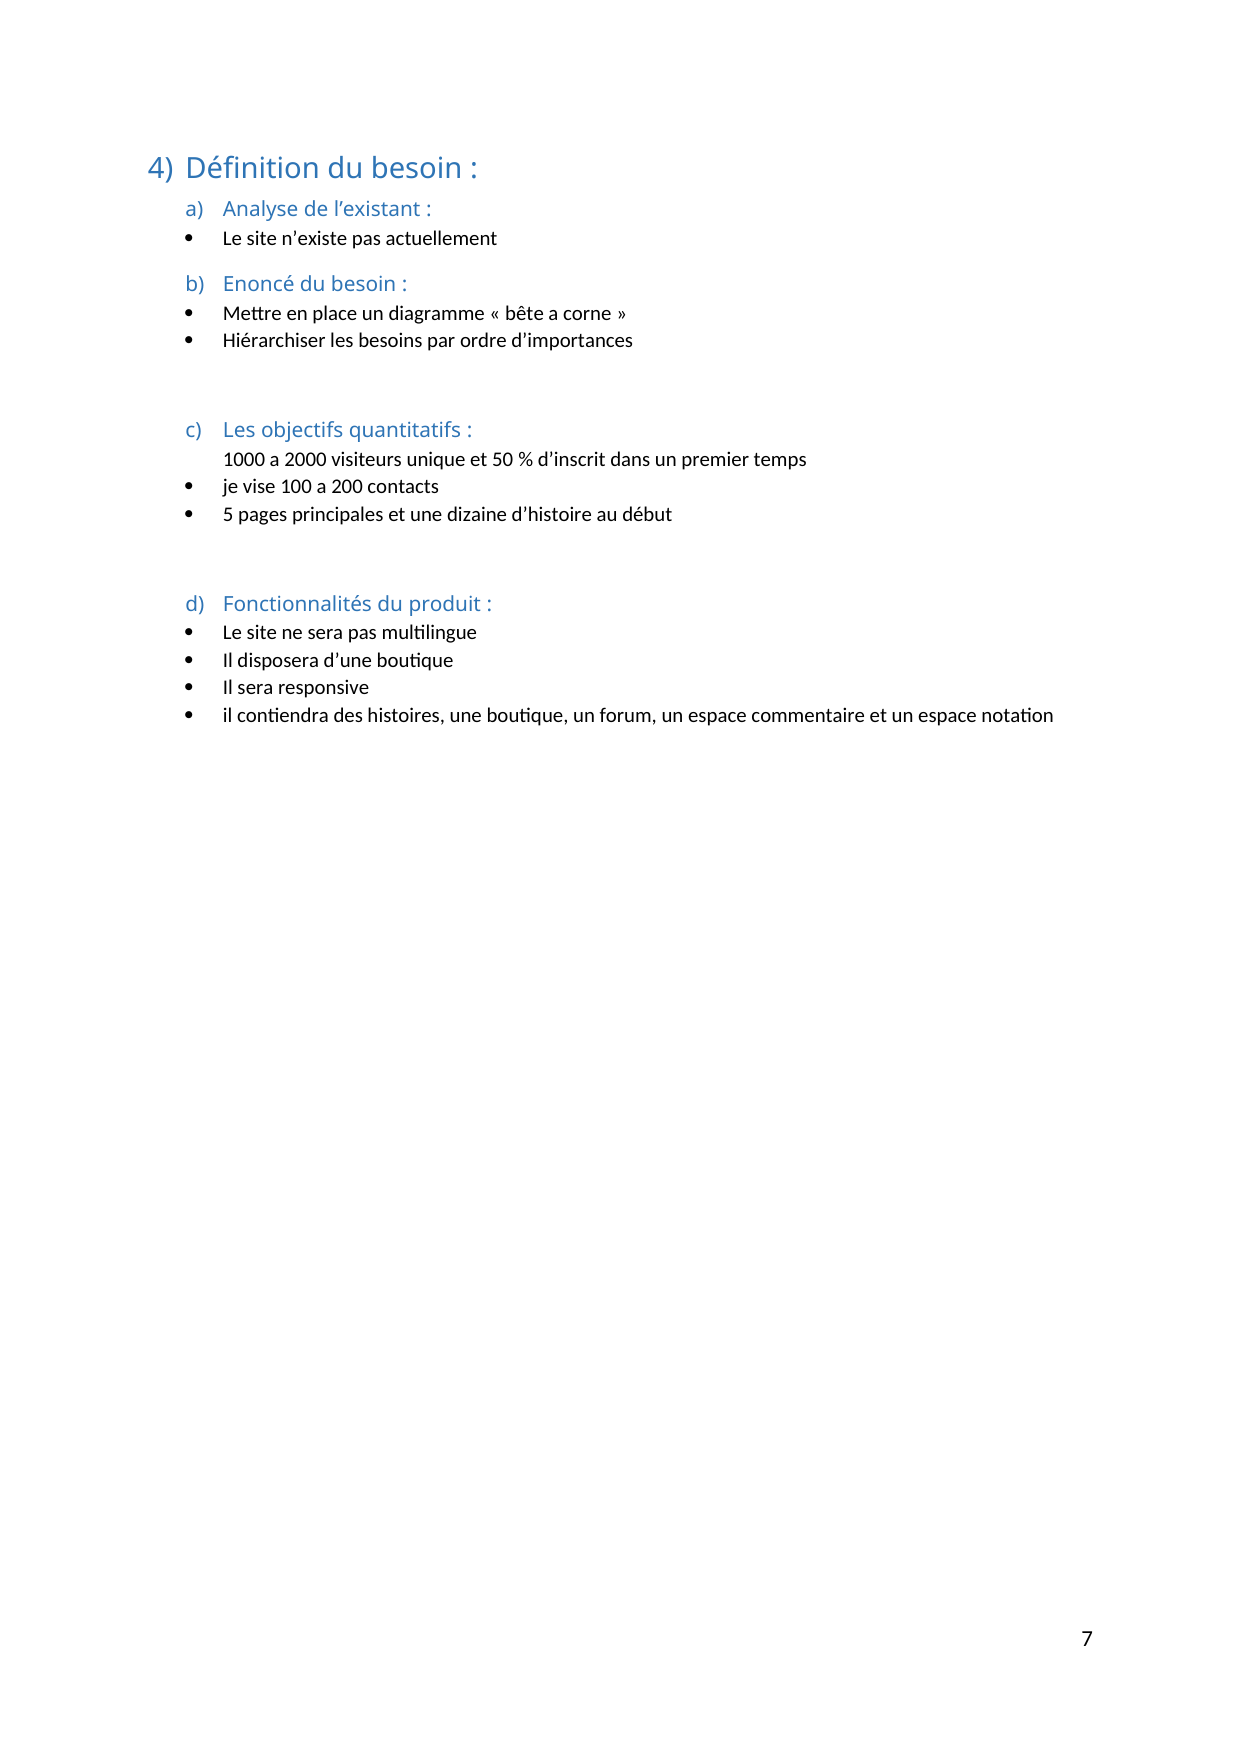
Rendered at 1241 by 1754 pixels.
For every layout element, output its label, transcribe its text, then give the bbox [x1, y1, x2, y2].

list Il disposera d’une boutique [185, 647, 1093, 672]
list 5 pages principales et une dizaine d’histoire au début [185, 501, 1093, 526]
subtitle Enoncé du besoin : [185, 269, 1093, 298]
list Hiérarchiser les besoins par ordre d’importances [185, 327, 1093, 353]
list 1000 a 2000 visiteurs unique et 50 % d’inscrit dans un premier temps [223, 446, 1093, 471]
list Le site n’existe pas actuellement [185, 225, 1093, 251]
list Il sera responsive [185, 674, 1093, 700]
subtitle Fonctionnalités du produit : [185, 589, 1093, 617]
list Mettre en place un diagramme « bête a corne » [185, 300, 1093, 325]
list Le site ne sera pas multilingue [185, 619, 1093, 645]
list je vise 100 a 200 contacts [185, 473, 1093, 499]
subtitle Les objectifs quantitatifs : [185, 415, 1093, 444]
subtitle Analyse de l’existant : [185, 194, 1093, 223]
list il contiendra des histoires, une boutique, un forum, un espace commentaire et un espace notation [185, 702, 1093, 727]
subtitle Définition du besoin : [148, 148, 1093, 187]
